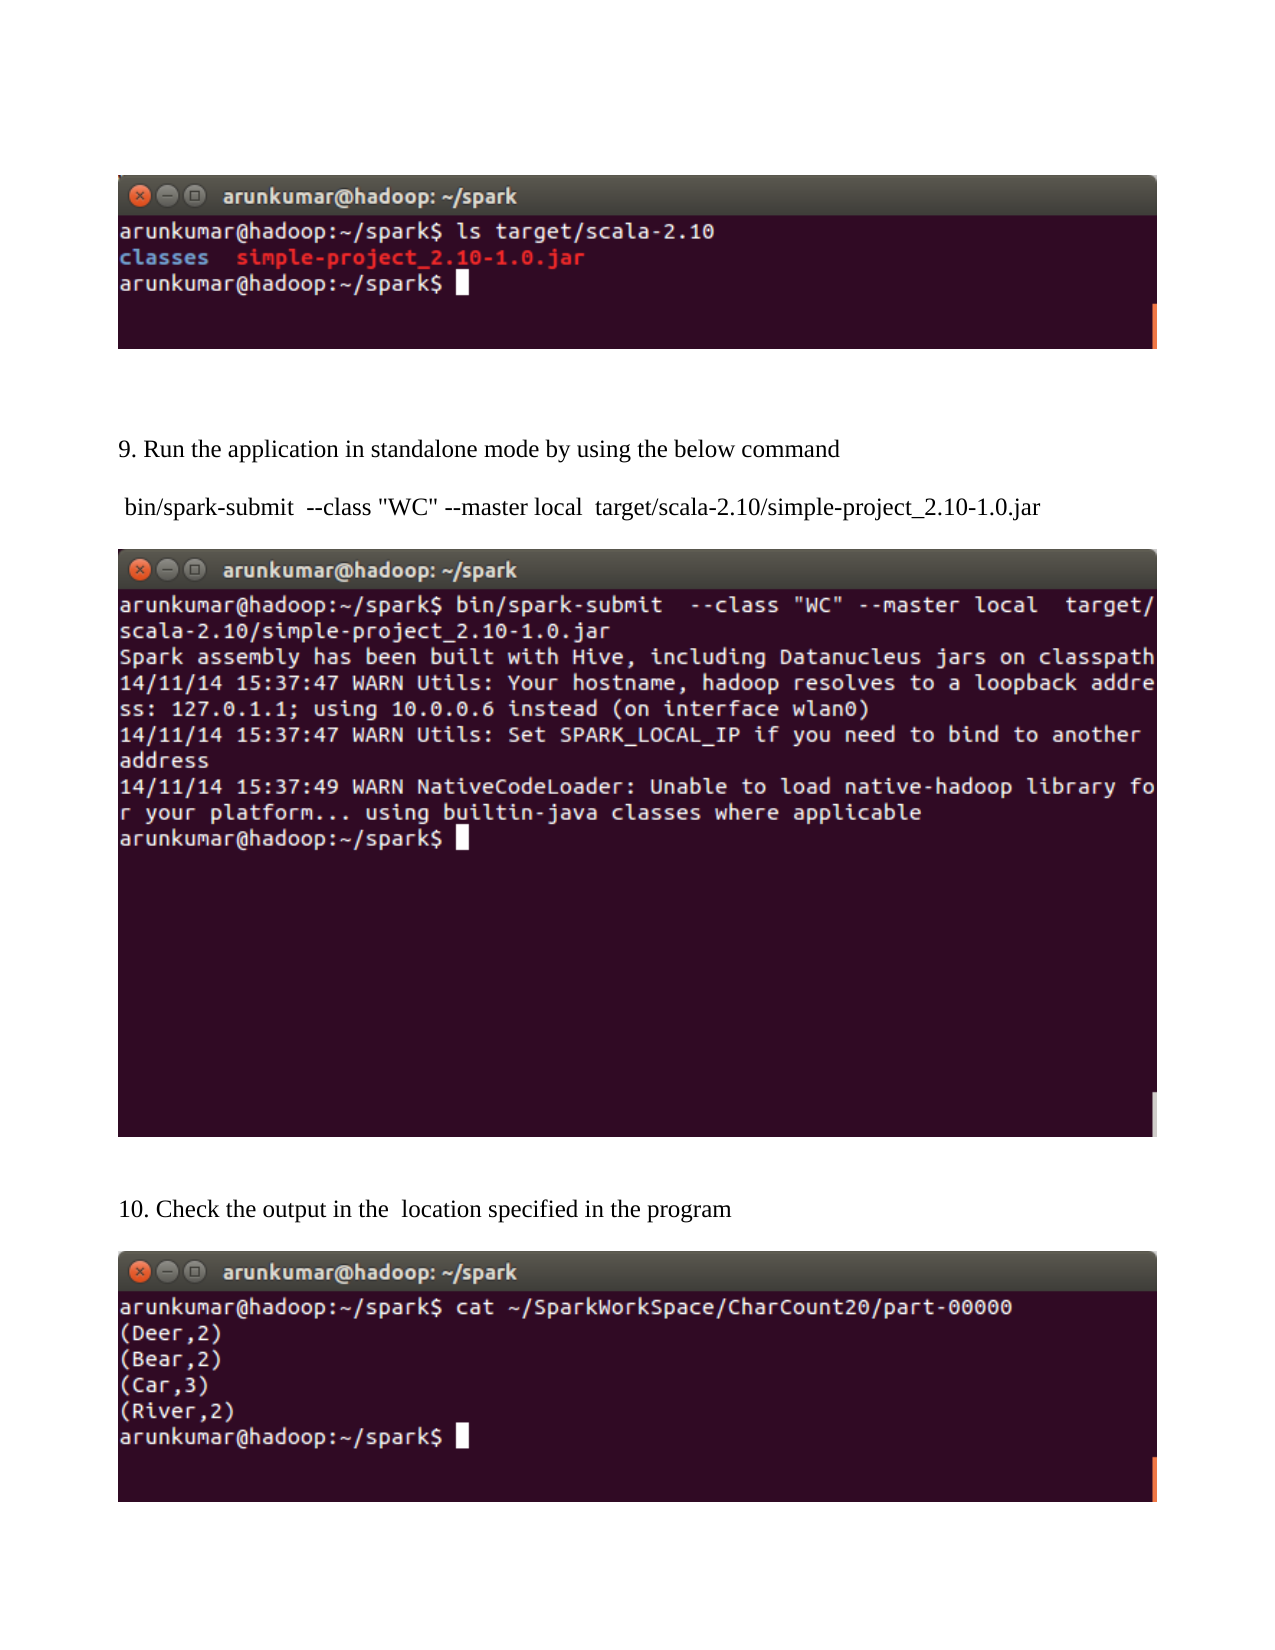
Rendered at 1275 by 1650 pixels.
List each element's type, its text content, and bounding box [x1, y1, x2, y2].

text bin/spark-submit --class "WC" --master local target/scala-2.10/simple-project_2.10-1.0.jar [118, 492, 1157, 521]
picture [118, 1251, 1157, 1502]
text 9. Run the application in standalone mode by using the below command [118, 434, 1157, 463]
picture [118, 175, 1157, 349]
text 10. Check the output in the location specified in the program [118, 1194, 1157, 1223]
picture [118, 549, 1157, 1137]
